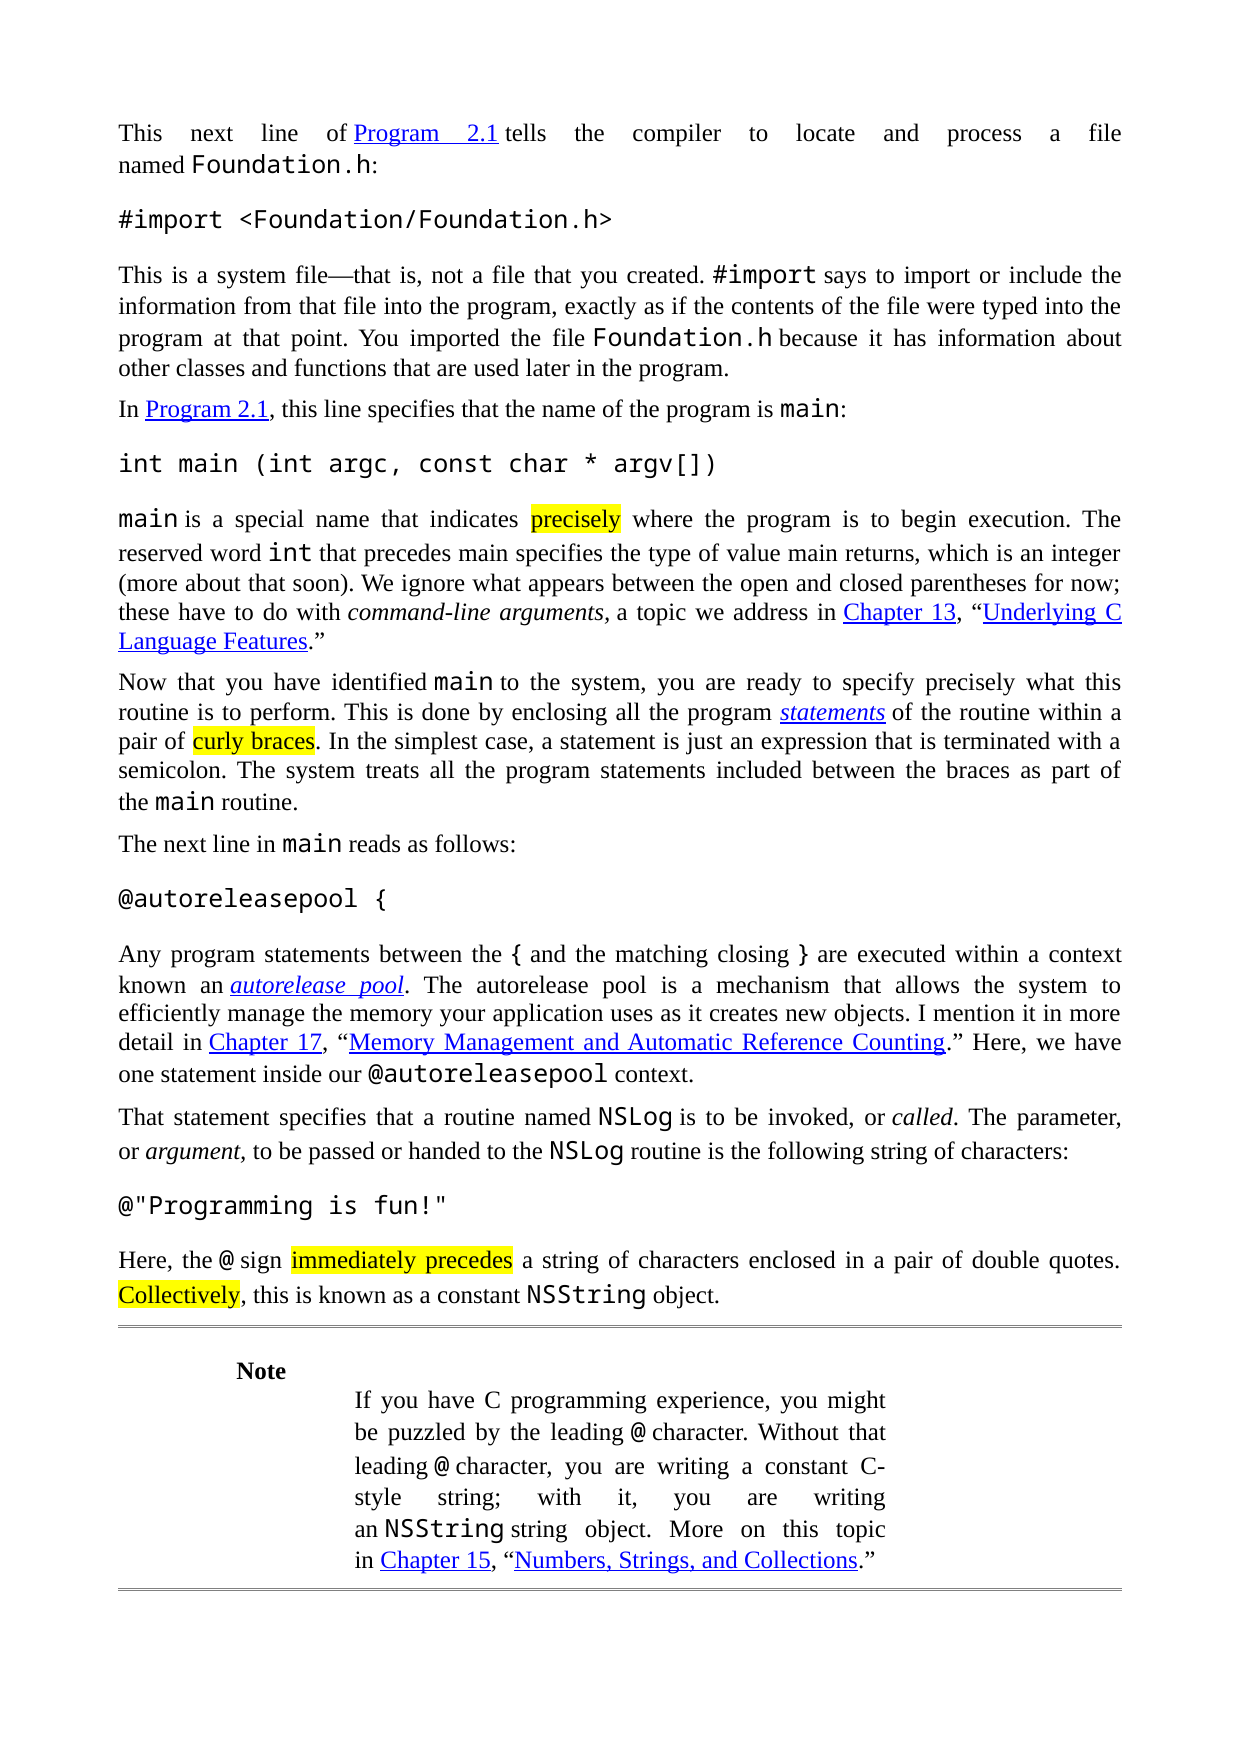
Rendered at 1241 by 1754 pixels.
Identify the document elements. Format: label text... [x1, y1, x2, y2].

text Here, the @ sign immediately precedes a string of characters enclosed in a pair of double quotes. Collectively, this is known as a constant NSString object. [118, 1242, 1122, 1310]
text Note [236, 1356, 1004, 1385]
text Now that you have identified main to the system, you are ready to specify precisely what this routine is to perform. This is done by enclosing all the program statements of the routine within a pair of curly braces. In the simplest case, a statement is just an expression that is terminated with a semicolon. The system treats all the program statements included between the braces as part of the main routine. [118, 663, 1122, 817]
text @"Programming is fun!" [118, 1187, 1122, 1221]
text The next line in main reads as follows: [118, 826, 1122, 860]
text This is a system file—that is, not a file that you created. #import says to import or include the information from that file into the program, exactly as if the contents of the file were typed into the program at that point. You imported the file Foundation.h because it has information about other classes and functions that are used later in the program. [118, 257, 1122, 382]
text Any program statements between the { and the matching closing } are executed within a context known an autorelease pool. The autorelease pool is a mechanism that allows the system to efficiently manage the memory your application uses as it creates new objects. I mention it in more detail in Chapter 17, “Memory Management and Automatic Reference Counting.” Here, we have one statement inside our @autoreleasepool context. [118, 936, 1122, 1090]
text In Program 2.1, this line specifies that the name of the program is main: [118, 391, 1122, 425]
text That statement specifies that a routine named NSLog is to be invoked, or called. The parameter, or argument, to be passed or handed to the NSLog routine is the following string of characters: [118, 1098, 1122, 1166]
text If you have C programming experience, you might be puzzled by the leading @ character. Without that leading @ character, you are writing a constant C-style string; with it, you are writing an NSString string object. More on this topic in Chapter 15, “Numbers, Strings, and Collections.” [354, 1385, 886, 1574]
text main is a special name that indicates precisely where the program is to begin execution. The reserved word int that precedes main specifies the type of value main returns, which is an integer (more about that soon). We ignore what appears between the open and closed parentheses for now; these have to do with command-line arguments, a topic we address in Chapter 13, “Underlying C Language Features.” [118, 500, 1122, 655]
text int main (int argc, const char * argv[]) [118, 446, 1122, 479]
text This next line of Program 2.1 tells the compiler to locate and process a file named Foundation.h: [118, 118, 1122, 181]
text #import <Foundation/Foundation.h> [118, 202, 1122, 236]
text @autoreleasepool { [118, 881, 1122, 915]
